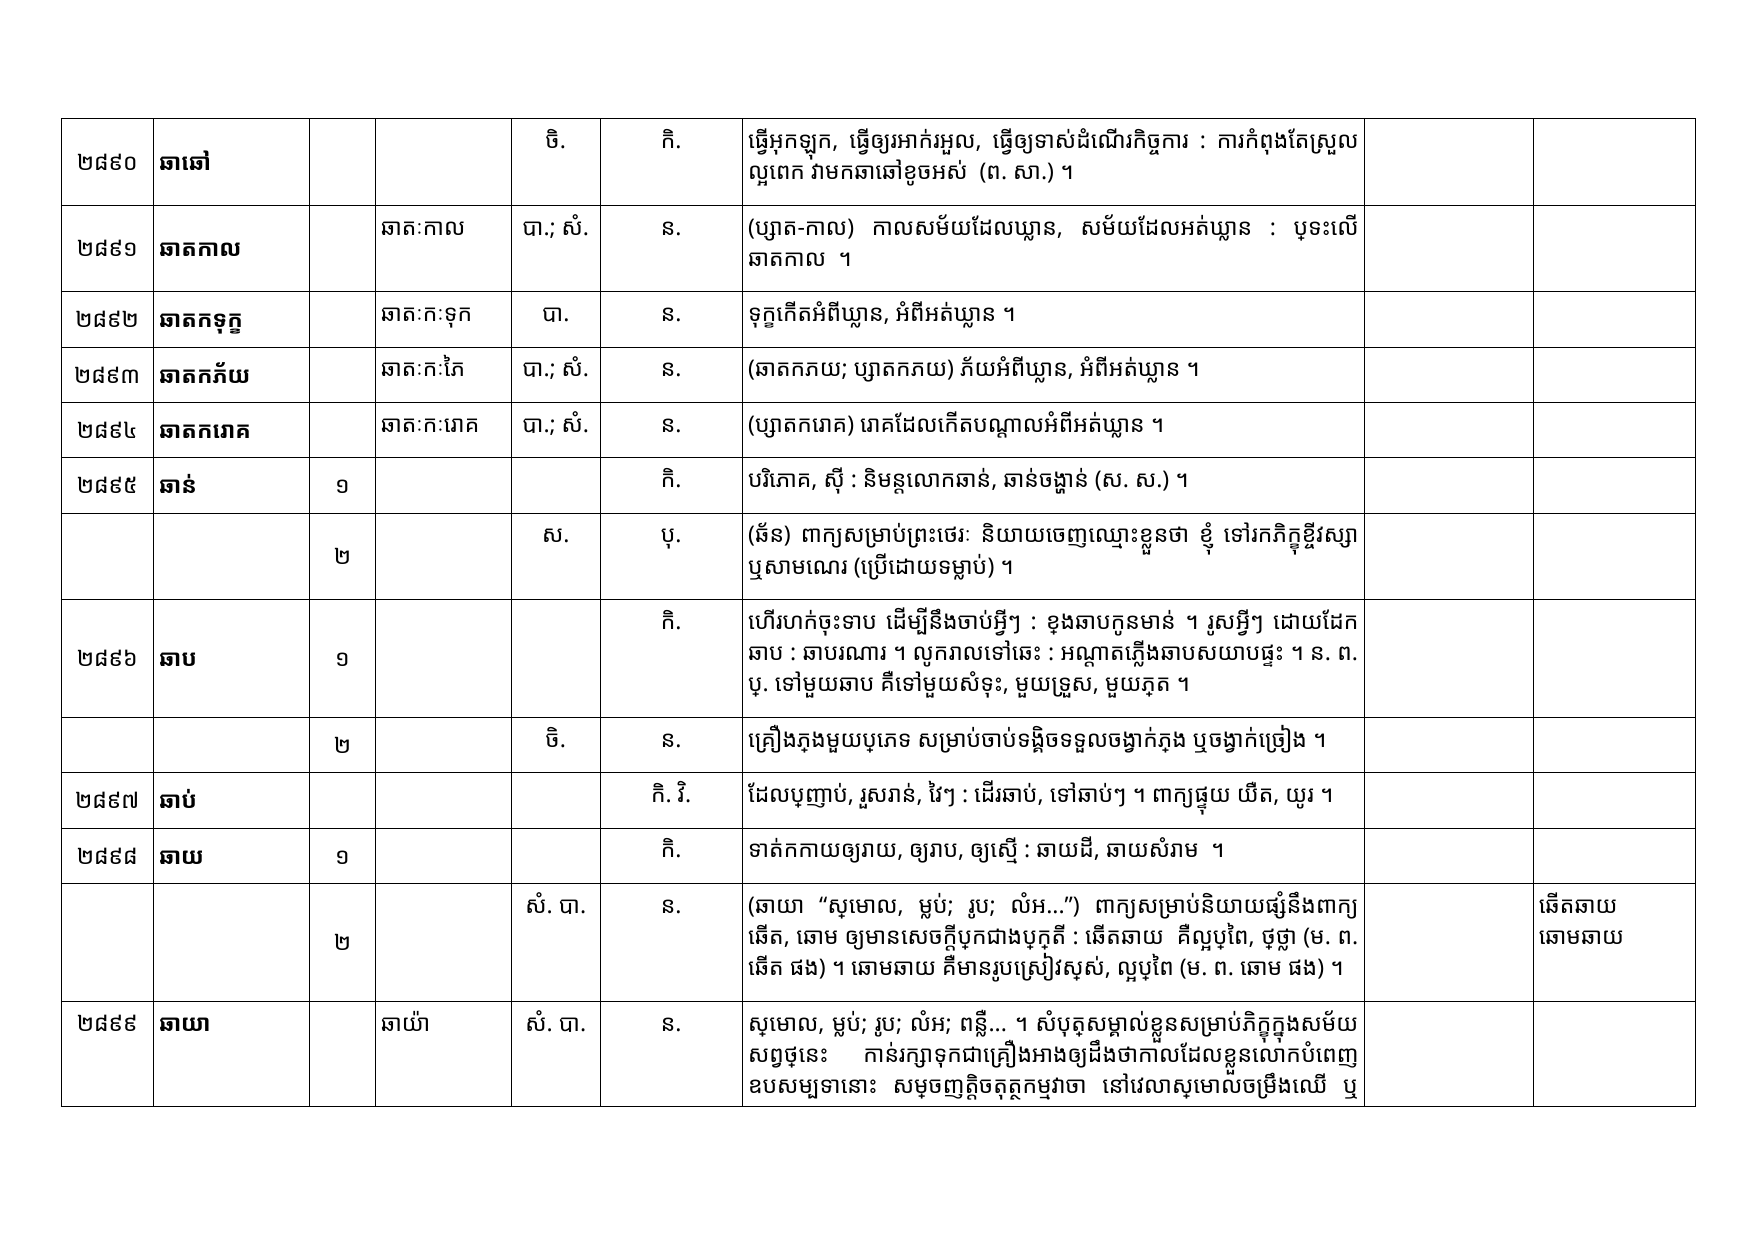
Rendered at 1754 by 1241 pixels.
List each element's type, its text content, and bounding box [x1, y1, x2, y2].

table_cell [1365, 718, 1533, 772]
table_cell (ឆ័ន) ពាក្យ​សម្រាប់​ព្រះ​ថេរៈ និយាយ​ចេញ​ឈ្មោះ​ខ្លួន​ថា ខ្ញុំ ទៅ​រក​ភិក្ខុ​ខ្ចី​វស្សា ឬ​សាមណេរ (ប្រើ​ដោយ​ទម្លាប់) ។ [743, 514, 1364, 599]
table_cell ២ [310, 514, 375, 599]
table_cell [62, 884, 153, 1001]
table_cell សំ. បា. [512, 884, 600, 1001]
table_cell [1534, 292, 1695, 347]
table_cell ហើរ​ហក់​ចុះ​ទាប ដើម្បី​នឹង​ចាប់​អ្វី​ៗ : ខ្លែង​ឆាប​កូន​មាន់ ។ រូស​អ្វី​ៗ ដោយ​ដែក​ឆាប : ឆាប​រណារ ។ លូក​រាល​ទៅ​ឆេះ : អណ្តាត​ភ្លើង​ឆាប​សយាប​ផ្ទះ ។ ន. ព. ប្រ. ទៅ​មួយ​ឆាប គឺ​ទៅ​មួយ​សំទុះ, មួយ​ទ្រួស, មួយ​ភ្លែត ។ [743, 600, 1364, 717]
table_cell ឆាឆៅ [154, 119, 309, 205]
table_cell [1365, 403, 1533, 457]
table_cell [512, 458, 600, 512]
table_cell ឆាតក​ភ័យ [154, 348, 309, 402]
table_cell ឆាត​កាល [154, 206, 309, 291]
table_cell ទាត់​កកាយ​ឲ្យ​រាយ, ឲ្យ​រាប, ឲ្យ​ស្មើ : ឆាយ​ដី, ឆាយ​សំរាម ។ [743, 829, 1364, 883]
table_cell [1365, 884, 1533, 1001]
table_cell [62, 514, 153, 599]
table_cell ២៨៩៦ [62, 600, 153, 717]
table_cell កិ. [601, 829, 742, 883]
table_cell ឆាយា [154, 1002, 309, 1106]
table_cell ន. [601, 1002, 742, 1106]
table_cell [376, 718, 511, 772]
table_cell [154, 718, 309, 772]
table_cell [512, 600, 600, 717]
table_cell ចិ. [512, 718, 600, 772]
table_cell កិ. [601, 600, 742, 717]
table_cell [376, 884, 511, 1001]
table_cell ឆើត​ឆាយ ឆោមឆាយ [1534, 884, 1695, 1001]
table_cell កិ. [601, 119, 742, 205]
table_cell ឆាតៈកាល [376, 206, 511, 291]
table_cell ទុក្ខ​កើត​អំពី​ឃ្លាន, អំពី​អត់​ឃ្លាន ។ [743, 292, 1364, 347]
table_cell បា. [512, 292, 600, 347]
table_cell ន. [601, 884, 742, 1001]
table_cell [1534, 458, 1695, 512]
table_cell [1534, 206, 1695, 291]
table_cell [1365, 829, 1533, 883]
table_cell (ប្សាត-កាល) កាល​សម័យ​ដែល​ឃ្លាន, សម័យ​ដែល​អត់​ឃ្លាន : ប្រទះ​លើ​ឆាតកាល ។ [743, 206, 1364, 291]
table_cell បរិភោគ, ស៊ី : និមន្ត​លោក​ឆាន់, ឆាន់​ចង្ហាន់ (ស. ស.) ។ [743, 458, 1364, 512]
table_cell [1365, 292, 1533, 347]
table_cell [310, 292, 375, 347]
table_cell ចិ. [512, 119, 600, 205]
table_cell (ឆាយា “ស្រមោល, ម្លប់; រូប; លំអ...”) ពាក្យ​សម្រាប់​និយាយ​ផ្សំ​នឹង​ពាក្យ ឆើត, ឆោម ឲ្យ​មាន​សេចក្តី​ប្លែក​ជាង​ប្រក្រតី : ឆើត​ឆាយ គឺ​ល្អ​ប្រពៃ, ថ្លៃថ្លា (ម. ព. ឆើត ផង) ។ ឆោមឆាយ គឺ​មាន​រូប​ស្រៀវស្រស់, ល្អ​ប្រពៃ (ម. ព. ឆោម ផង) ។ [743, 884, 1364, 1001]
table_cell ២ [310, 718, 375, 772]
table_cell [310, 206, 375, 291]
table_cell [1365, 206, 1533, 291]
table_cell [1365, 1002, 1533, 1106]
table_cell ស្រមោល, ម្លប់; រូប; លំអ; ពន្លឺ... ។ សំបុត្រ​សម្គាល់​ខ្លួន​សម្រាប់​ភិក្ខុ​ក្នុង​សម័យ​សព្វ​ថ្ងៃ​នេះ កាន់​រក្សា​ទុក​ជា​គ្រឿង​អាង​ឲ្យ​ដឹង​ថា​កាល​ដែល​ខ្លួន​លោក​បំពេញ​ឧបសម្បទា​នោះ សម្រេច​ញត្តិចតុត្ថកម្មវាចា នៅ​វេលា​ស្រមោល​ចម្រឹង​ឈើ ឬ​ឫស្សី ដែល​បោះ​ជា​គ្រឿង​សម្គាល់​នោះ​បាន​ប៉ុន្មាន​ជាន់; លុះ​ត​មក កំណត់​យក​នាឡិកា ប្រាប់​ម៉ោង​ពេល​ជា​ជំនួស​ស្រមោល ហើយ​មាន​កត់​ហេតុ​ផេ្សង​ៗ មាន​ថ្ងៃ ខែ ឆ្នាំ សករាជ​ជា​ដើម​ផង; ក្នុង​សម័យ​ឥឡូវ សូម្បី​សាមណេរ​ក៏​ឲ្យ​មាន​សំបុត្រ​នេះ​កាន់​រក្សា​ខ្លួន​ដែរ (ហៅ​ថា សង្ឃដីកា សម្រាប់​ឲ្យ​សាមណេរ​កាន់​ជា​សម្គាល់) ។ [743, 1002, 1364, 1106]
table_cell (ប្សាតក​រោគ) រោគ​ដែល​កើត​បណ្តាល​អំពី​អត់​ឃ្លាន ។ [743, 403, 1364, 457]
table_cell [1365, 773, 1533, 827]
table_cell ២៨៩១ [62, 206, 153, 291]
table_cell បា.; សំ. [512, 206, 600, 291]
table_cell ន. [601, 292, 742, 347]
table_cell ដែល​ប្រញាប់, រួសរាន់, វៃ​ៗ : ដើរ​ឆាប់, ទៅ​ឆាប់​ៗ ។ ពាក្យ​ផ្ទុយ យឺត, យូរ ។ [743, 773, 1364, 827]
table_cell ២៨៩២ [62, 292, 153, 347]
table_cell [1534, 829, 1695, 883]
table_cell [1365, 514, 1533, 599]
table_cell ២៨៩៥ [62, 458, 153, 512]
table_cell [310, 403, 375, 457]
table_cell បា.; សំ. [512, 403, 600, 457]
table_cell ២៨៩៣ [62, 348, 153, 402]
table_cell [376, 514, 511, 599]
table_cell [1365, 600, 1533, 717]
table_cell ២៨៩៧ [62, 773, 153, 827]
table_cell [376, 119, 511, 205]
table_cell បុ. [601, 514, 742, 599]
table_cell ២៨៩៨ [62, 829, 153, 883]
table_cell [1534, 718, 1695, 772]
table_cell ២ [310, 884, 375, 1001]
table_cell ឆាន់ [154, 458, 309, 512]
table_cell គ្រឿង​ភ្លេង​មួយ​ប្រភេទ សម្រាប់​ចាប់​ទង្គិច​ទទួល​ចង្វាក់​ភ្លេង ឬ​ចង្វាក់​ច្រៀង ។ [743, 718, 1364, 772]
table_cell [154, 514, 309, 599]
table_cell ១ [310, 458, 375, 512]
table_cell បា.; សំ. [512, 348, 600, 402]
table_cell [1534, 514, 1695, 599]
table_cell [376, 829, 511, 883]
table_cell [310, 119, 375, 205]
table_cell (ឆាតក​ភយ; ប្សាតក​ភយ) ភ័យ​អំពី​ឃ្លាន, អំពី​អត់​ឃ្លាន ។ [743, 348, 1364, 402]
table_cell ២៨៩០ [62, 119, 153, 205]
table_cell [1534, 773, 1695, 827]
table_cell ស. [512, 514, 600, 599]
table_cell ២៨៩៩ [62, 1002, 153, 1106]
table_cell [376, 773, 511, 827]
table_cell ឆាតៈកៈរោគ [376, 403, 511, 457]
table_cell [1534, 403, 1695, 457]
table_cell [376, 458, 511, 512]
table_cell [376, 600, 511, 717]
table_cell [310, 348, 375, 402]
table_cell ធ្វើ​អុកឡុក, ធ្វើ​ឲ្យ​រអាក់​រអួល, ធ្វើ​ឲ្យ​ទាស់​ដំណើរ​កិច្ច​ការ : ការ​កំពុង​តែ​ស្រួល​ល្អ​ពេក វា​មក​ឆាឆៅ​ខូច​អស់ (ព. សា.) ។ [743, 119, 1364, 205]
table_cell ន. [601, 348, 742, 402]
table_cell កិ. វិ. [601, 773, 742, 827]
table_cell [1534, 600, 1695, 717]
table_cell កិ. [601, 458, 742, 512]
table_cell ន. [601, 718, 742, 772]
table_cell ឆាប់ [154, 773, 309, 827]
table_cell [1534, 348, 1695, 402]
table_cell [310, 1002, 375, 1106]
table_cell ន. [601, 206, 742, 291]
table_cell [1534, 1002, 1695, 1106]
table_cell ឆាតក​ទុក្ខ [154, 292, 309, 347]
table_cell [512, 773, 600, 827]
table_cell ឆាតក​រោគ [154, 403, 309, 457]
table_cell ឆាយ៉ា [376, 1002, 511, 1106]
table_cell [310, 773, 375, 827]
table_cell ឆាយ [154, 829, 309, 883]
table_cell [512, 829, 600, 883]
table_cell ២៨៩៤ [62, 403, 153, 457]
table_cell ឆាប [154, 600, 309, 717]
table_cell ឆាតៈកៈទុក [376, 292, 511, 347]
table_cell ១ [310, 600, 375, 717]
table_cell [1365, 119, 1533, 205]
table_cell សំ. បា. [512, 1002, 600, 1106]
table_cell ១ [310, 829, 375, 883]
table_cell [154, 884, 309, 1001]
table_cell [1365, 458, 1533, 512]
table_cell ន. [601, 403, 742, 457]
table_cell ឆាតៈកៈភៃ [376, 348, 511, 402]
table_cell [62, 718, 153, 772]
table_cell [1365, 348, 1533, 402]
table_cell [1534, 119, 1695, 205]
